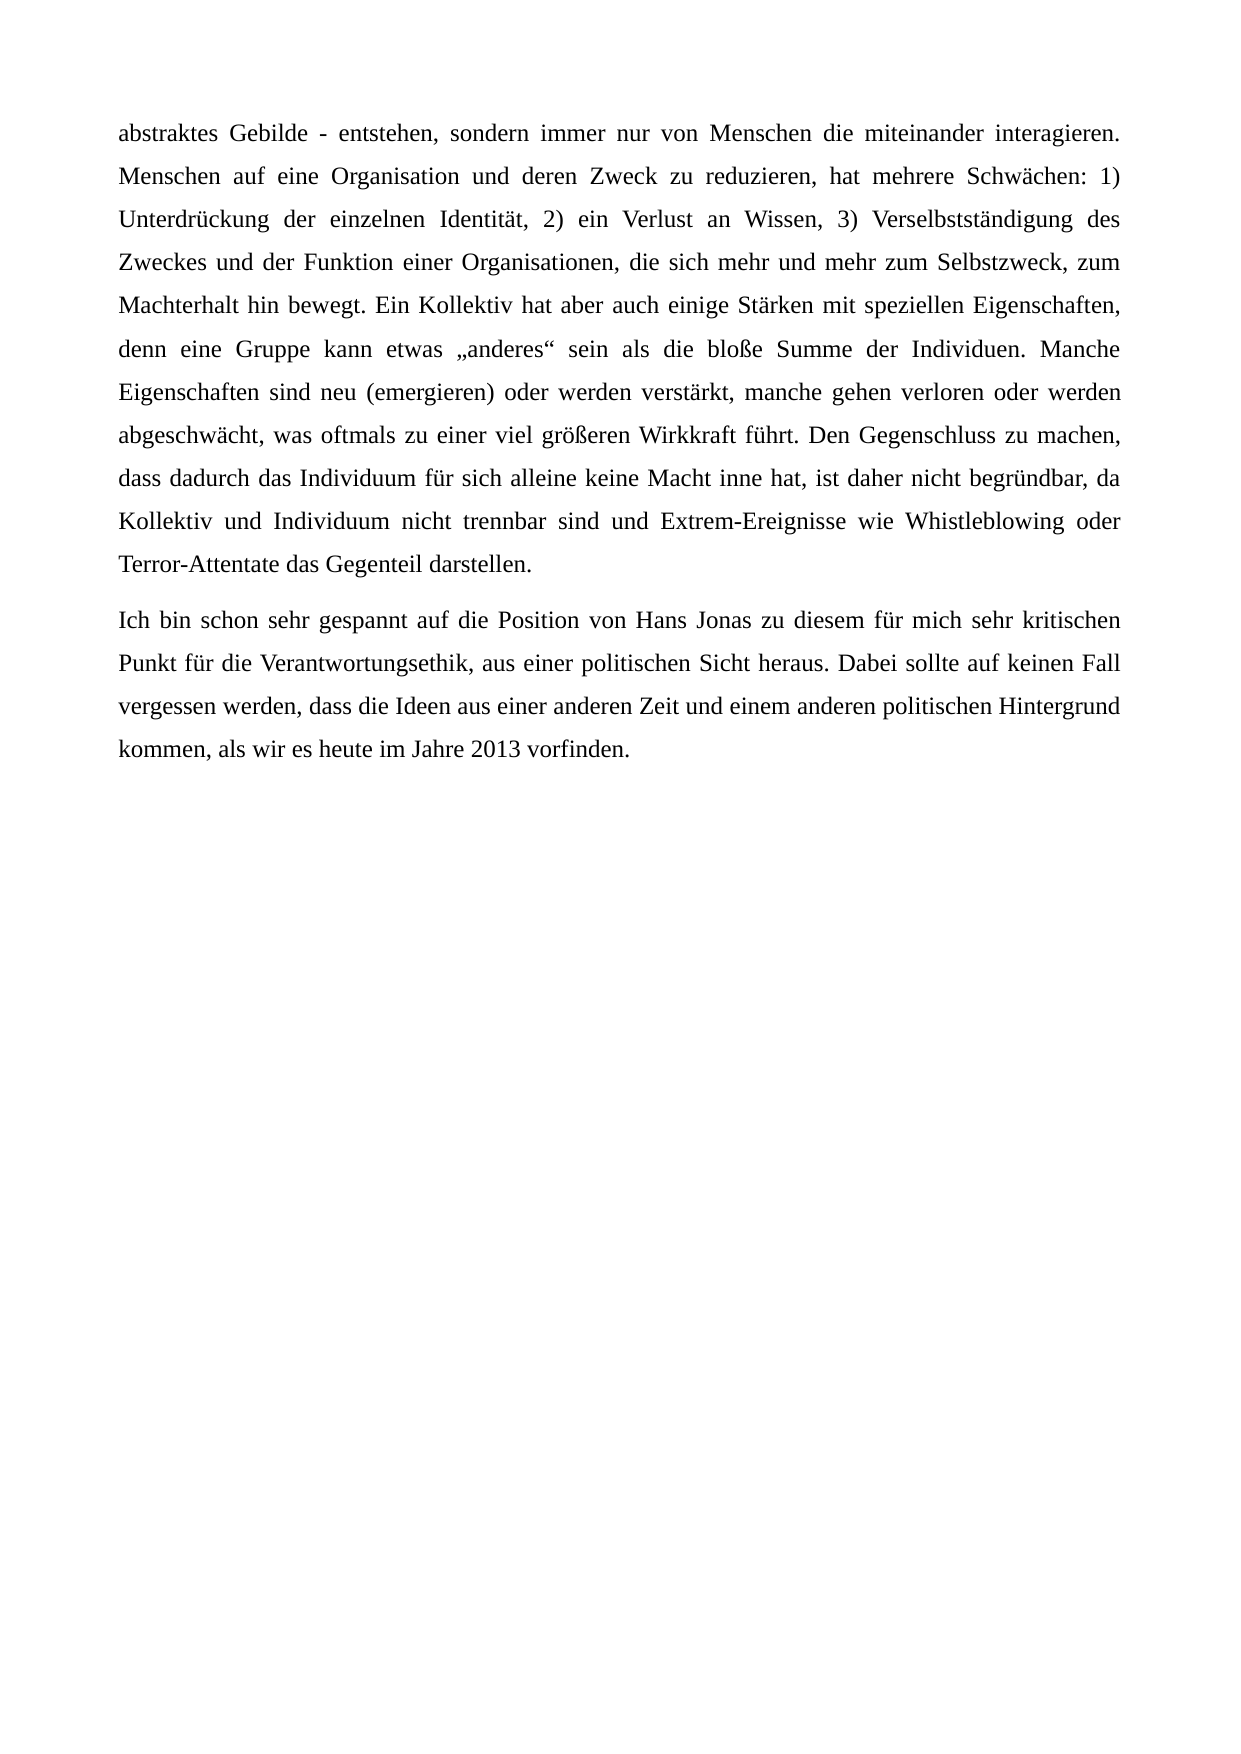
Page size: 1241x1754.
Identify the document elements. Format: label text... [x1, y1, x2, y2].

text abstraktes Gebilde - entstehen, sondern immer nur von Menschen die miteinander interagieren. Menschen auf eine Organisation und deren Zweck zu reduzieren, hat mehrere Schwächen: 1) Unterdrückung der einzelnen Identität, 2) ein Verlust an Wissen, 3) Verselbstständigung des Zweckes und der Funktion einer Organisationen, die sich mehr und mehr zum Selbstzweck, zum Machterhalt hin bewegt. Ein Kollektiv hat aber auch einige Stärken mit speziellen Eigenschaften, denn eine Gruppe kann etwas „anderes“ sein als die bloße Summe der Individuen. Manche Eigenschaften sind neu (emergieren) oder werden verstärkt, manche gehen verloren oder werden abgeschwächt, was oftmals zu einer viel größeren Wirkkraft führt. Den Gegenschluss zu machen, dass dadurch das Individuum für sich alleine keine Macht inne hat, ist daher nicht begründbar, da Kollektiv und Individuum nicht trennbar sind und Extrem-Ereignisse wie Whistleblowing oder Terror-Attentate das Gegenteil darstellen. [118, 118, 1122, 578]
text Ich bin schon sehr gespannt auf die Position von Hans Jonas zu diesem für mich sehr kritischen Punkt für die Verantwortungsethik, aus einer politischen Sicht heraus. Dabei sollte auf keinen Fall vergessen werden, dass die Ideen aus einer anderen Zeit und einem anderen politischen Hintergrund kommen, als wir es heute im Jahre 2013 vorfinden. [118, 605, 1122, 763]
